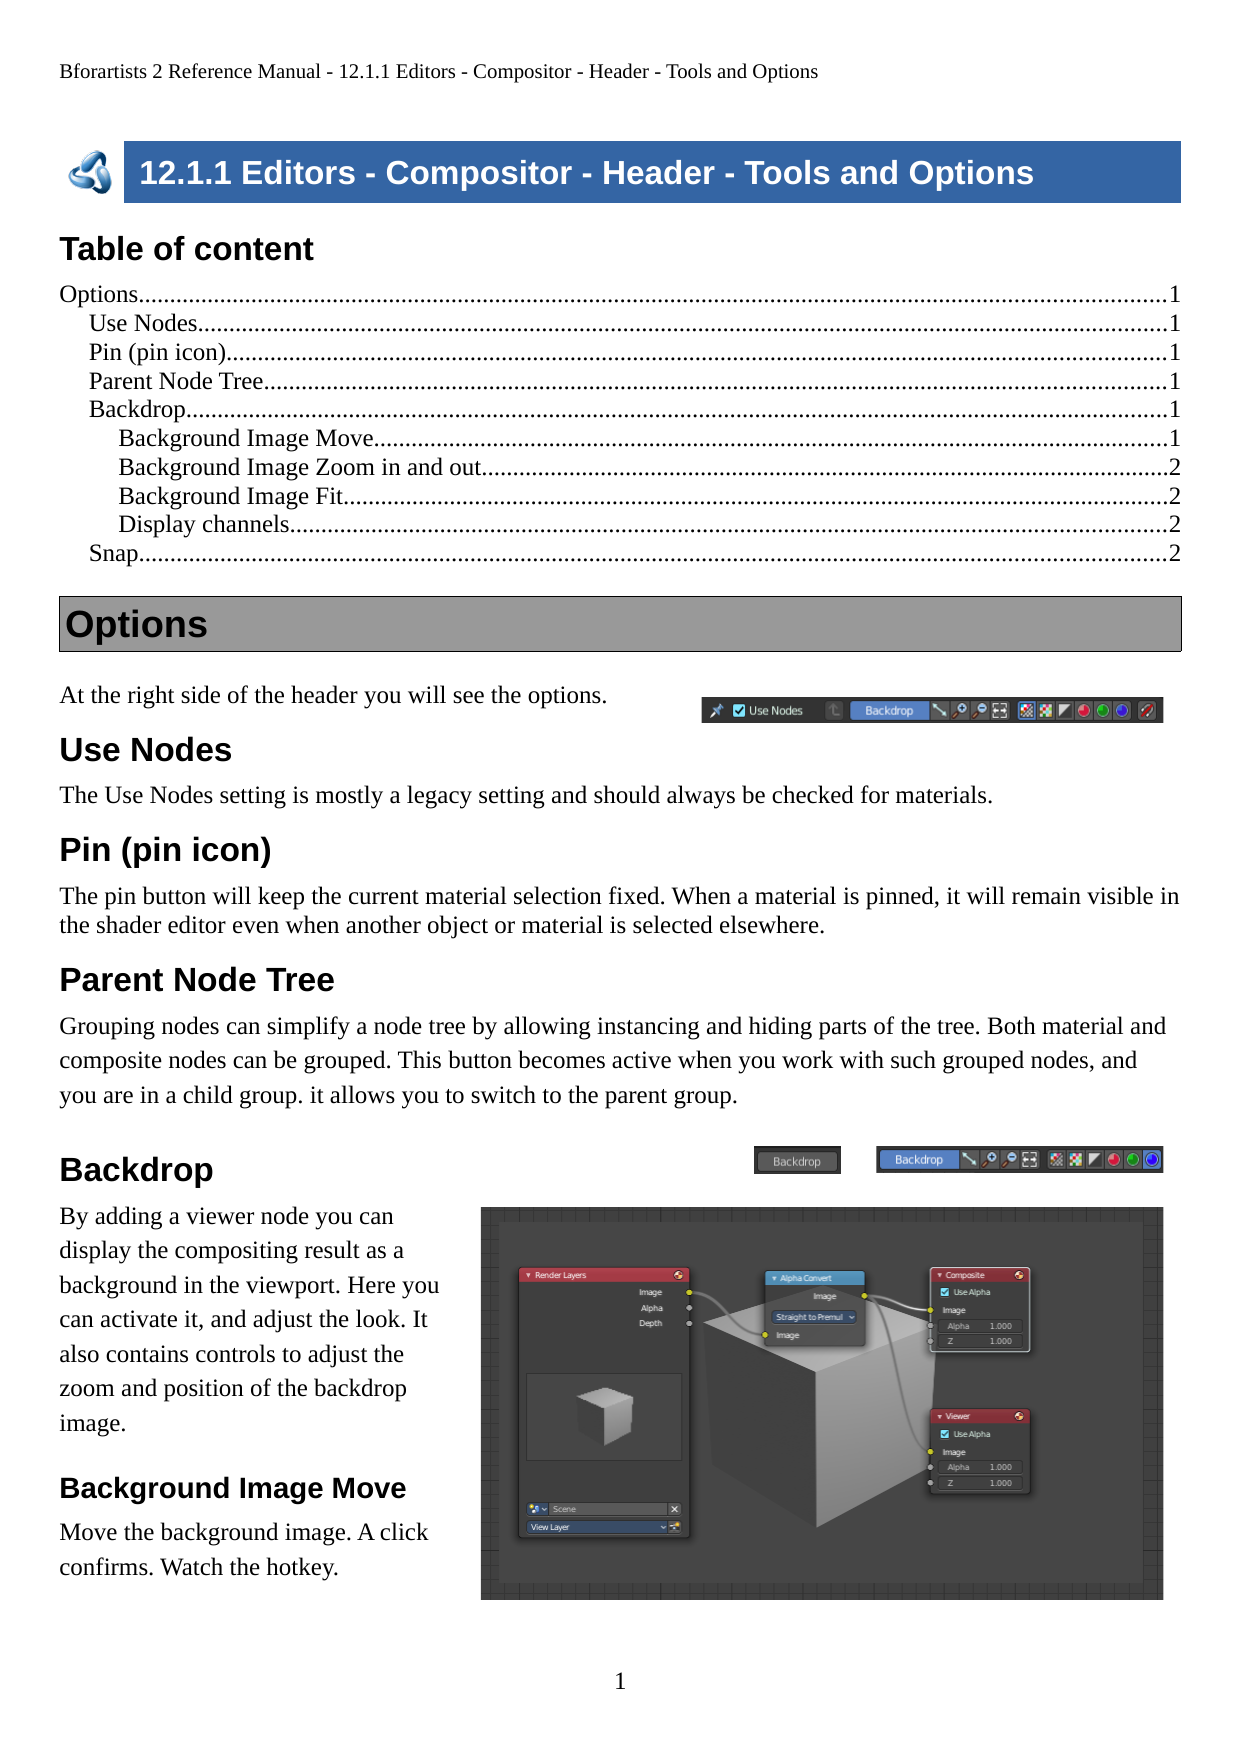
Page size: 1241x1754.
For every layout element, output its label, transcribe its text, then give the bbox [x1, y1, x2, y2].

text Move the background image. A click confirms. Watch the hotkey. [59, 1517, 480, 1581]
text Parent Node Tree 1 [88, 366, 1181, 394]
text Backdrop 1 [88, 394, 1181, 423]
text The Use Nodes setting is mostly a legacy setting and should always be checked for materials. [59, 781, 1181, 809]
text Display channels 2 [118, 509, 1181, 538]
subtitle Backdrop [59, 1149, 1181, 1188]
picture [480, 1207, 1164, 1600]
text Use Nodes 1 [88, 308, 1181, 337]
text Background Image Zoom in and out 2 [118, 452, 1181, 481]
subtitle Pin (pin icon) [59, 830, 1181, 869]
text Options 1 [59, 279, 1181, 308]
table_header [59, 141, 124, 203]
text Grouping nodes can simplify a node tree by allowing instancing and hiding parts of the tree. Both material and composite nodes can be grouped. This button becomes active when you work with such grouped nodes, and you are in a child group. it allows you to switch to the parent group. [59, 1011, 1181, 1108]
table_header Options [60, 597, 1181, 651]
text Pin (pin icon) 1 [88, 337, 1181, 366]
picture [876, 1146, 1164, 1173]
subtitle Table of content [59, 228, 1181, 267]
text By adding a viewer node you can display the compositing result as a background in the viewport. Here you can activate it, and adjust the look. It also contains controls to adjust the zoom and position of the backdrop image. [59, 1201, 1181, 1436]
text Background Image Move 1 [118, 423, 1181, 452]
subtitle Parent Node Tree [59, 959, 1181, 998]
text Snap 2 [88, 538, 1181, 567]
text Background Image Fit 2 [118, 481, 1181, 509]
picture [65, 147, 114, 197]
table_header 12.1.1 Editors - Compositor - Header - Tools and Options [124, 141, 1181, 203]
text At the right side of the header you will see the options. [59, 680, 1181, 708]
text The pin button will keep the current material selection fixed. When a material is pinned, it will remain visible in the shader editor even when another object or material is selected elsewhere. [59, 881, 1181, 939]
subtitle Use Nodes [59, 729, 1181, 768]
picture [701, 697, 1164, 723]
subtitle [1164, 1471, 1181, 1505]
subtitle Background Image Move [59, 1471, 480, 1505]
picture [754, 1146, 841, 1174]
